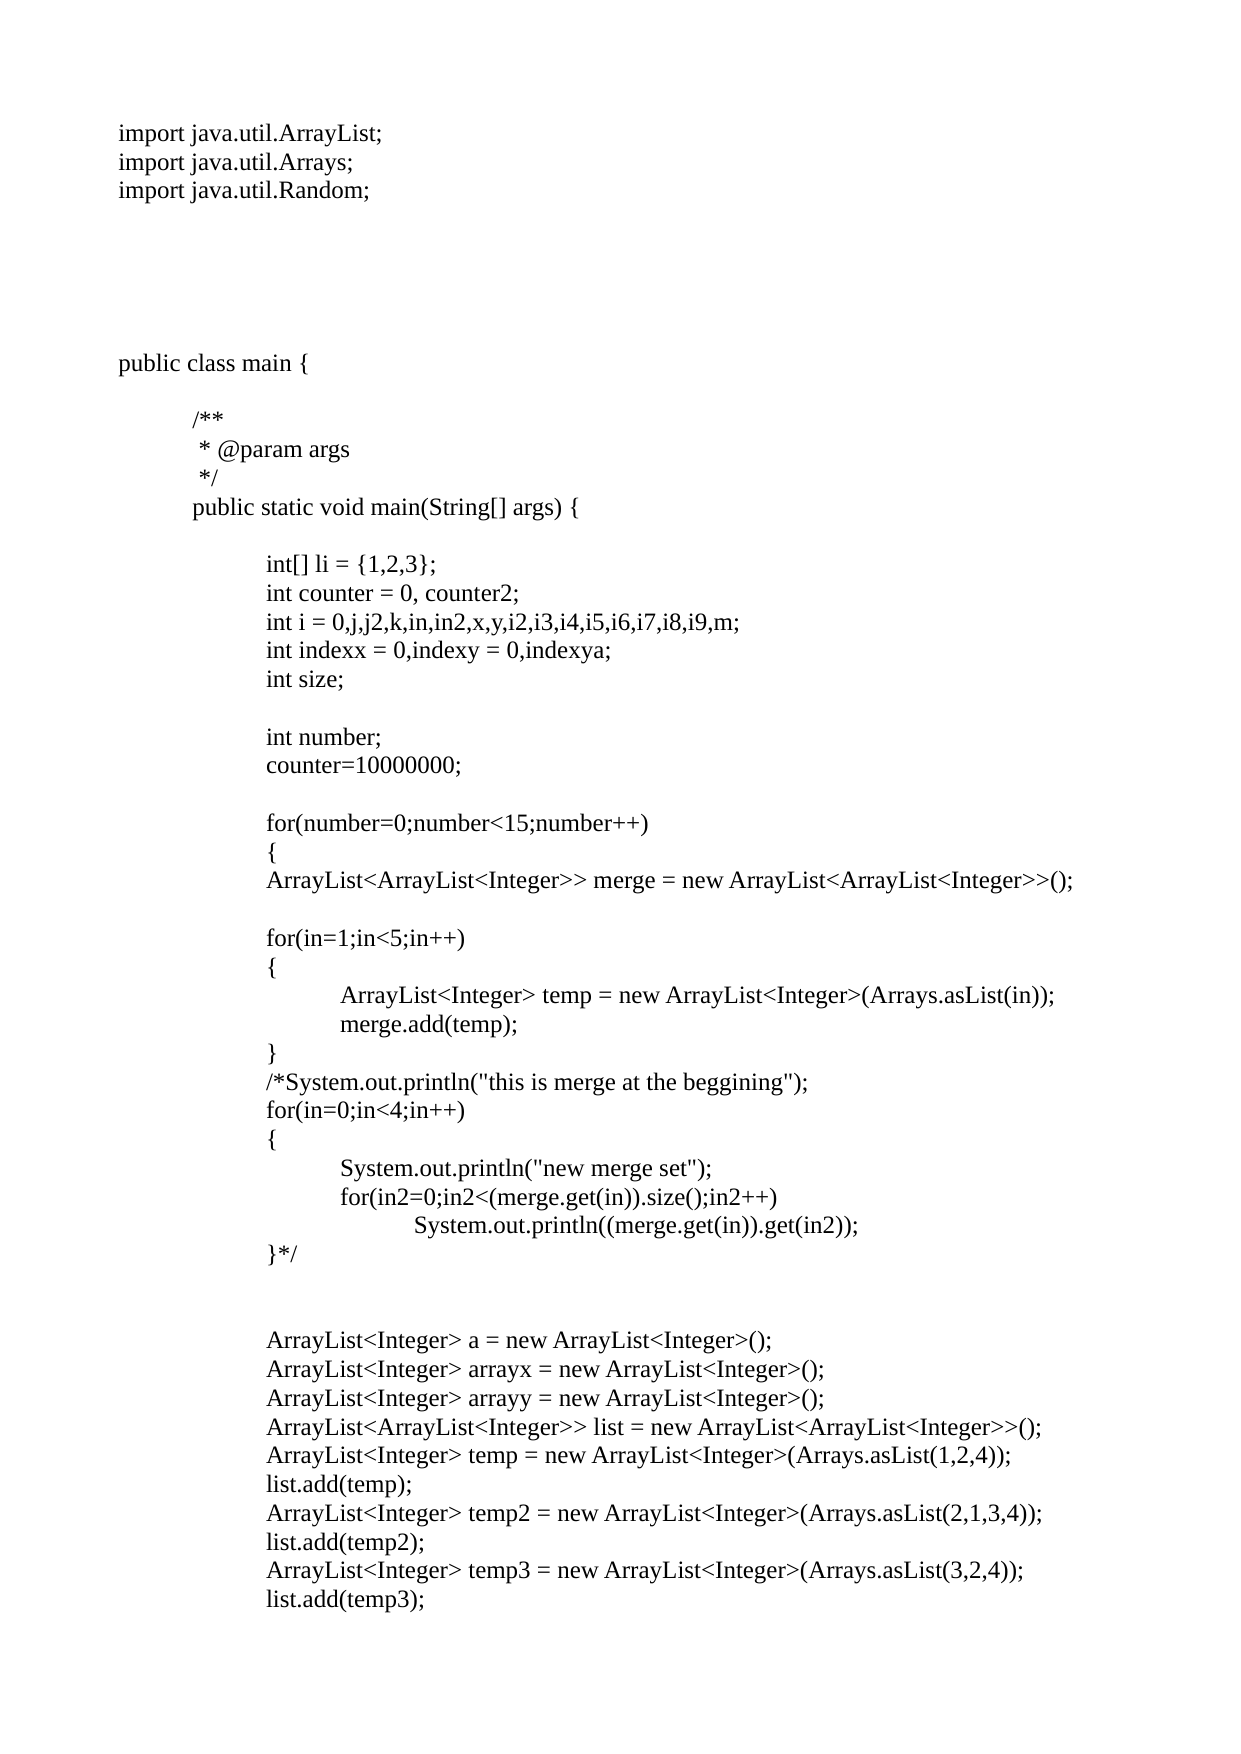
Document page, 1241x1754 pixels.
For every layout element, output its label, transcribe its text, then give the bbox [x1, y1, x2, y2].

text for(in=1;in<5;in++) [118, 923, 1122, 952]
text System.out.println((merge.get(in)).get(in2)); [118, 1211, 1122, 1239]
text import java.util.Random; [118, 176, 1122, 204]
text ArrayList<Integer> temp3 = new ArrayList<Integer>(Arrays.asList(3,2,4)); [118, 1556, 1122, 1584]
text list.add(temp); [118, 1469, 1122, 1498]
text int indexx = 0,indexy = 0,indexya; [118, 636, 1122, 664]
text ArrayList<ArrayList<Integer>> merge = new ArrayList<ArrayList<Integer>>(); [118, 866, 1122, 894]
text int[] li = {1,2,3}; [118, 549, 1122, 578]
text counter=10000000; [118, 751, 1122, 779]
text ArrayList<Integer> temp = new ArrayList<Integer>(Arrays.asList(in)); [118, 981, 1122, 1009]
text list.add(temp3); [118, 1584, 1122, 1613]
text } [118, 1038, 1122, 1067]
text { [118, 952, 1122, 981]
text { [118, 837, 1122, 866]
text System.out.println("new merge set"); [118, 1153, 1122, 1182]
text * @param args [118, 434, 1122, 463]
text int i = 0,j,j2,k,in,in2,x,y,i2,i3,i4,i5,i6,i7,i8,i9,m; [118, 607, 1122, 636]
text merge.add(temp); [118, 1009, 1122, 1038]
text ArrayList<ArrayList<Integer>> list = new ArrayList<ArrayList<Integer>>(); [118, 1412, 1122, 1441]
text ArrayList<Integer> temp = new ArrayList<Integer>(Arrays.asList(1,2,4)); [118, 1441, 1122, 1469]
text import java.util.Arrays; [118, 147, 1122, 176]
text public static void main(String[] args) { [118, 492, 1122, 521]
text ArrayList<Integer> arrayx = new ArrayList<Integer>(); [118, 1354, 1122, 1383]
text int counter = 0, counter2; [118, 578, 1122, 607]
text */ [118, 463, 1122, 492]
text /*System.out.println("this is merge at the beggining"); [118, 1067, 1122, 1096]
text /** [118, 406, 1122, 434]
text ArrayList<Integer> a = new ArrayList<Integer>(); [118, 1326, 1122, 1354]
text for(number=0;number<15;number++) [118, 808, 1122, 837]
text for(in=0;in<4;in++) [118, 1096, 1122, 1124]
text ArrayList<Integer> arrayy = new ArrayList<Integer>(); [118, 1383, 1122, 1412]
text for(in2=0;in2<(merge.get(in)).size();in2++) [118, 1182, 1122, 1211]
text import java.util.ArrayList; [118, 118, 1122, 147]
text int size; [118, 664, 1122, 693]
text public class main { [118, 348, 1122, 377]
text list.add(temp2); [118, 1527, 1122, 1556]
text }*/ [118, 1239, 1122, 1268]
text ArrayList<Integer> temp2 = new ArrayList<Integer>(Arrays.asList(2,1,3,4)); [118, 1498, 1122, 1527]
text int number; [118, 722, 1122, 751]
text { [118, 1124, 1122, 1153]
